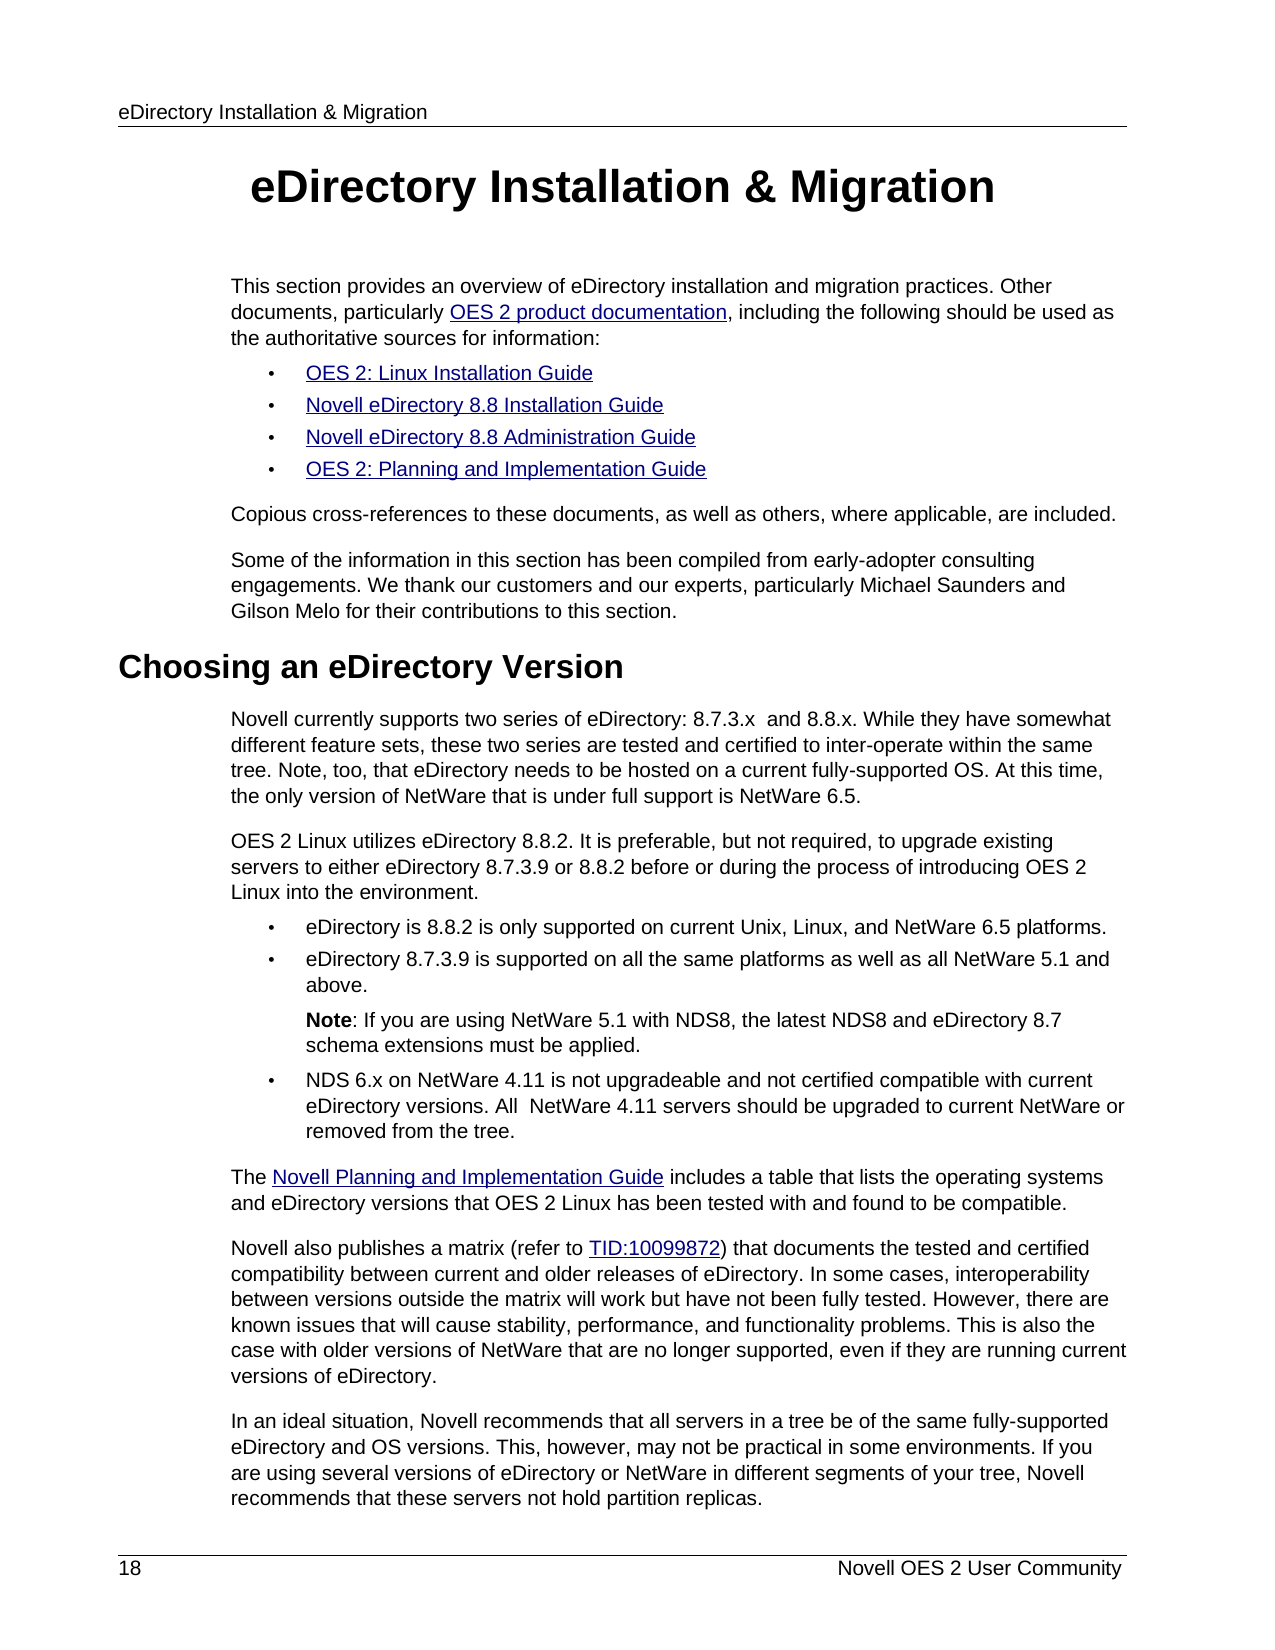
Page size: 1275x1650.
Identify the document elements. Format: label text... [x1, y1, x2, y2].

text The Novell Planning and Implementation Guide includes a table that lists the operating systems and eDirectory versions that OES 2 Linux has been tested with and found to be compatible. [231, 1166, 1127, 1214]
subtitle Choosing an eDirectory Version [118, 648, 1127, 685]
list OES 2: Planning and Implementation Guide [268, 457, 1127, 481]
text This section provides an overview of eDirectory installation and migration practices. Other documents, particularly OES 2 product documentation, including the following should be used as the authoritative sources for information: [231, 275, 1127, 349]
text In an ideal situation, Novell recommends that all servers in a tree be of the same fully-supported eDirectory and OS versions. This, however, may not be practical in some environments. If you are using several versions of eDirectory or NetWare in different segments of your tree, Novell recommends that these servers not hold partition replicas. [231, 1410, 1127, 1510]
list Novell eDirectory 8.8 Installation Guide [268, 393, 1127, 416]
list NDS 6.x on NetWare 4.11 is not upgradeable and not certified compatible with current eDirectory versions. All NetWare 4.11 servers should be upgraded to current NetWare or removed from the tree. [268, 1069, 1127, 1143]
text Some of the information in this section has been compiled from early-adopter consulting engagements. We thank our customers and our experts, particularly Michael Saunders and Gilson Melo for their contributions to this section. [231, 549, 1127, 623]
subtitle eDirectory Installation & Migration [118, 161, 1127, 212]
list eDirectory is 8.8.2 is only supported on current Unix, Linux, and NetWare 6.5 platforms. [268, 916, 1127, 939]
list eDirectory 8.7.3.9 is supported on all the same platforms as well as all NetWare 5.1 and above. [268, 948, 1127, 997]
text Novell currently supports two series of eDirectory: 8.7.3.x and 8.8.x. While they have somewhat different feature sets, these two series are tested and certified to inter-operate within the same tree. Note, too, that eDirectory needs to be hosted on a current fully-supported OS. At this time, the only version of NetWare that is under full support is NetWare 6.5. [231, 708, 1127, 807]
text Novell also publishes a matrix (refer to TID:10099872) that documents the tested and certified compatibility between current and older releases of eDirectory. In some cases, interoperability between versions outside the matrix will work but have not been fully tested. However, there are known issues that will cause stability, performance, and functionality problems. This is also the case with older versions of NetWare that are no longer supported, even if they are running current versions of eDirectory. [231, 1237, 1127, 1388]
text Copious cross-references to these documents, as well as others, where applicable, are included. [231, 503, 1127, 526]
list Novell eDirectory 8.8 Administration Guide [268, 425, 1127, 448]
list OES 2: Linux Installation Guide [268, 361, 1127, 384]
text Note: If you are using NetWare 5.1 with NDS8, the latest NDS8 and eDirectory 8.7 schema extensions must be applied. [306, 1008, 1127, 1057]
text OES 2 Linux utilizes eDirectory 8.8.2. It is preferable, but not required, to upgrade existing servers to either eDirectory 8.7.3.9 or 8.8.2 before or during the process of introducing OES 2 Linux into the environment. [231, 830, 1127, 904]
